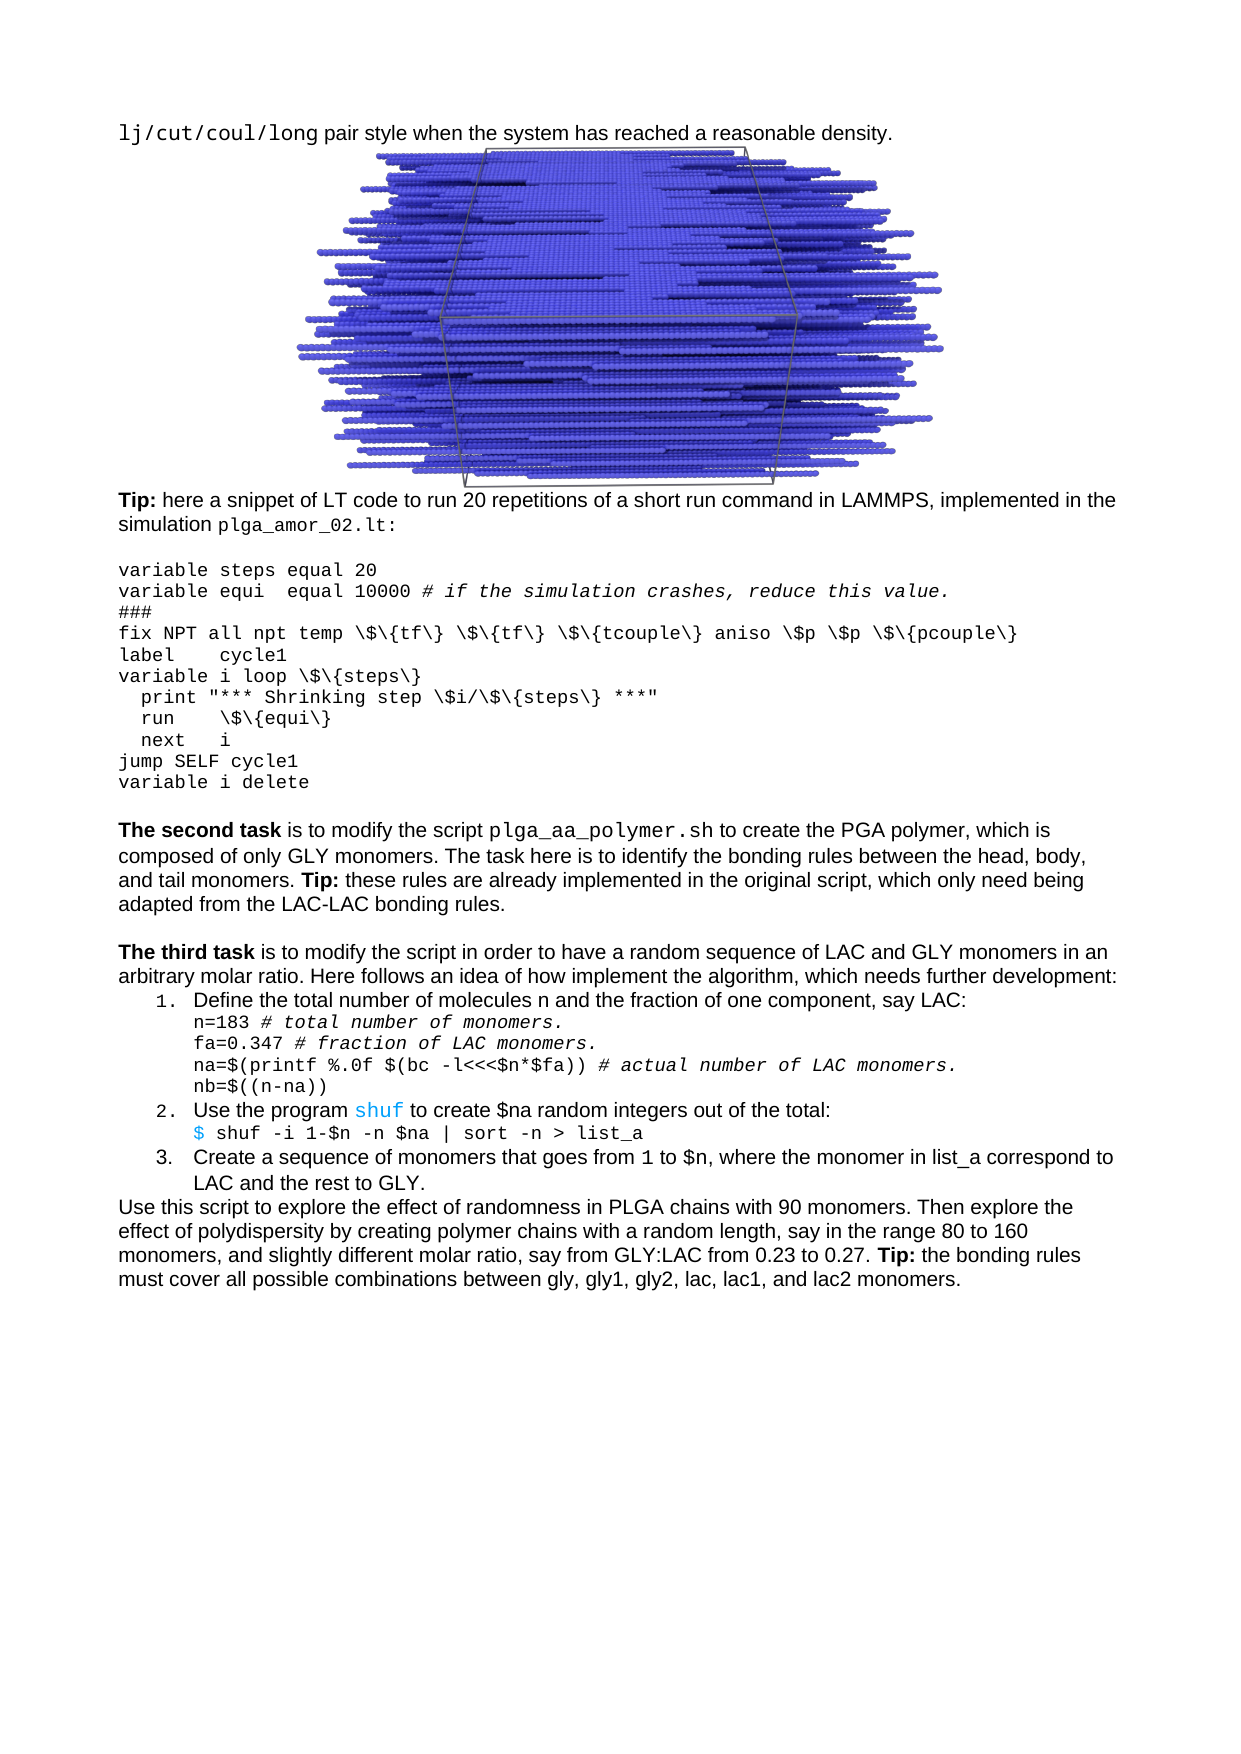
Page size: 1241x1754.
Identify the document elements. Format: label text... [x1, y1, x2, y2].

list Use the program shuf to create $na random integers out of the total: $ shuf -i 1-$n -n $na | sort -n > list_a [156, 1098, 1122, 1145]
text Use this script to explore the effect of randomness in PLGA chains with 90 monomers. Then explore the effect of polydispersity by creating polymer chains with a random length, say in the range 80 to 160 monomers, and slightly different molar ratio, say from GLY:LAC from 0.23 to 0.27. Tip: the bonding rules must cover all possible combinations between gly, gly1, gly2, lac, lac1, and lac2 monomers. [118, 1195, 1122, 1291]
list Define the total number of molecules n and the fraction of one component, say LAC: n=183 # total number of monomers. fa=0.347 # fraction of LAC monomers. na=$(printf %.0f $(bc -l<<<$n*$fa)) # actual number of LAC monomers. nb=$((n-na)) [156, 988, 1122, 1098]
picture [296, 146, 944, 488]
text print "*** Shrinking step \$i/\$\{steps\} ***" [118, 688, 1122, 709]
text The second task is to modify the script plga_aa_polymer.sh to create the PGA polymer, which is composed of only GLY monomers. The task here is to identify the bonding rules between the head, body, and tail monomers. Tip: these rules are already implemented in the original script, which only need being adapted from the LAC-LAC bonding rules. [118, 818, 1122, 916]
text variable steps equal 20 [118, 560, 1122, 582]
text Tip: here a snippet of LT code to run 20 repetitions of a short run command in LAMMPS, implemented in the simulation plga_amor_02.lt: [118, 147, 1122, 537]
text label cycle1 [118, 645, 1122, 667]
text variable equi equal 10000 # if the simulation crashes, reduce this value. [118, 582, 1122, 603]
text lj/cut/coul/long pair style when the system has reached a reasonable density. [118, 118, 1122, 147]
text variable i loop \$\{steps\} [118, 667, 1122, 688]
text fix NPT all npt temp \$\{tf\} \$\{tf\} \$\{tcouple\} aniso \$p \$p \$\{pcouple\} [118, 624, 1122, 645]
text variable i delete [118, 773, 1122, 794]
text run \$\{equi\} [118, 709, 1122, 730]
text jump SELF cycle1 [118, 752, 1122, 773]
text next i [118, 730, 1122, 752]
text ### [118, 603, 1122, 624]
list Create a sequence of monomers that goes from 1 to $n, where the monomer in list_a correspond to LAC and the rest to GLY. [156, 1145, 1122, 1195]
text The third task is to modify the script in order to have a random sequence of LAC and GLY monomers in an arbitrary molar ratio. Here follows an idea of how implement the algorithm, which needs further development: [118, 940, 1122, 988]
